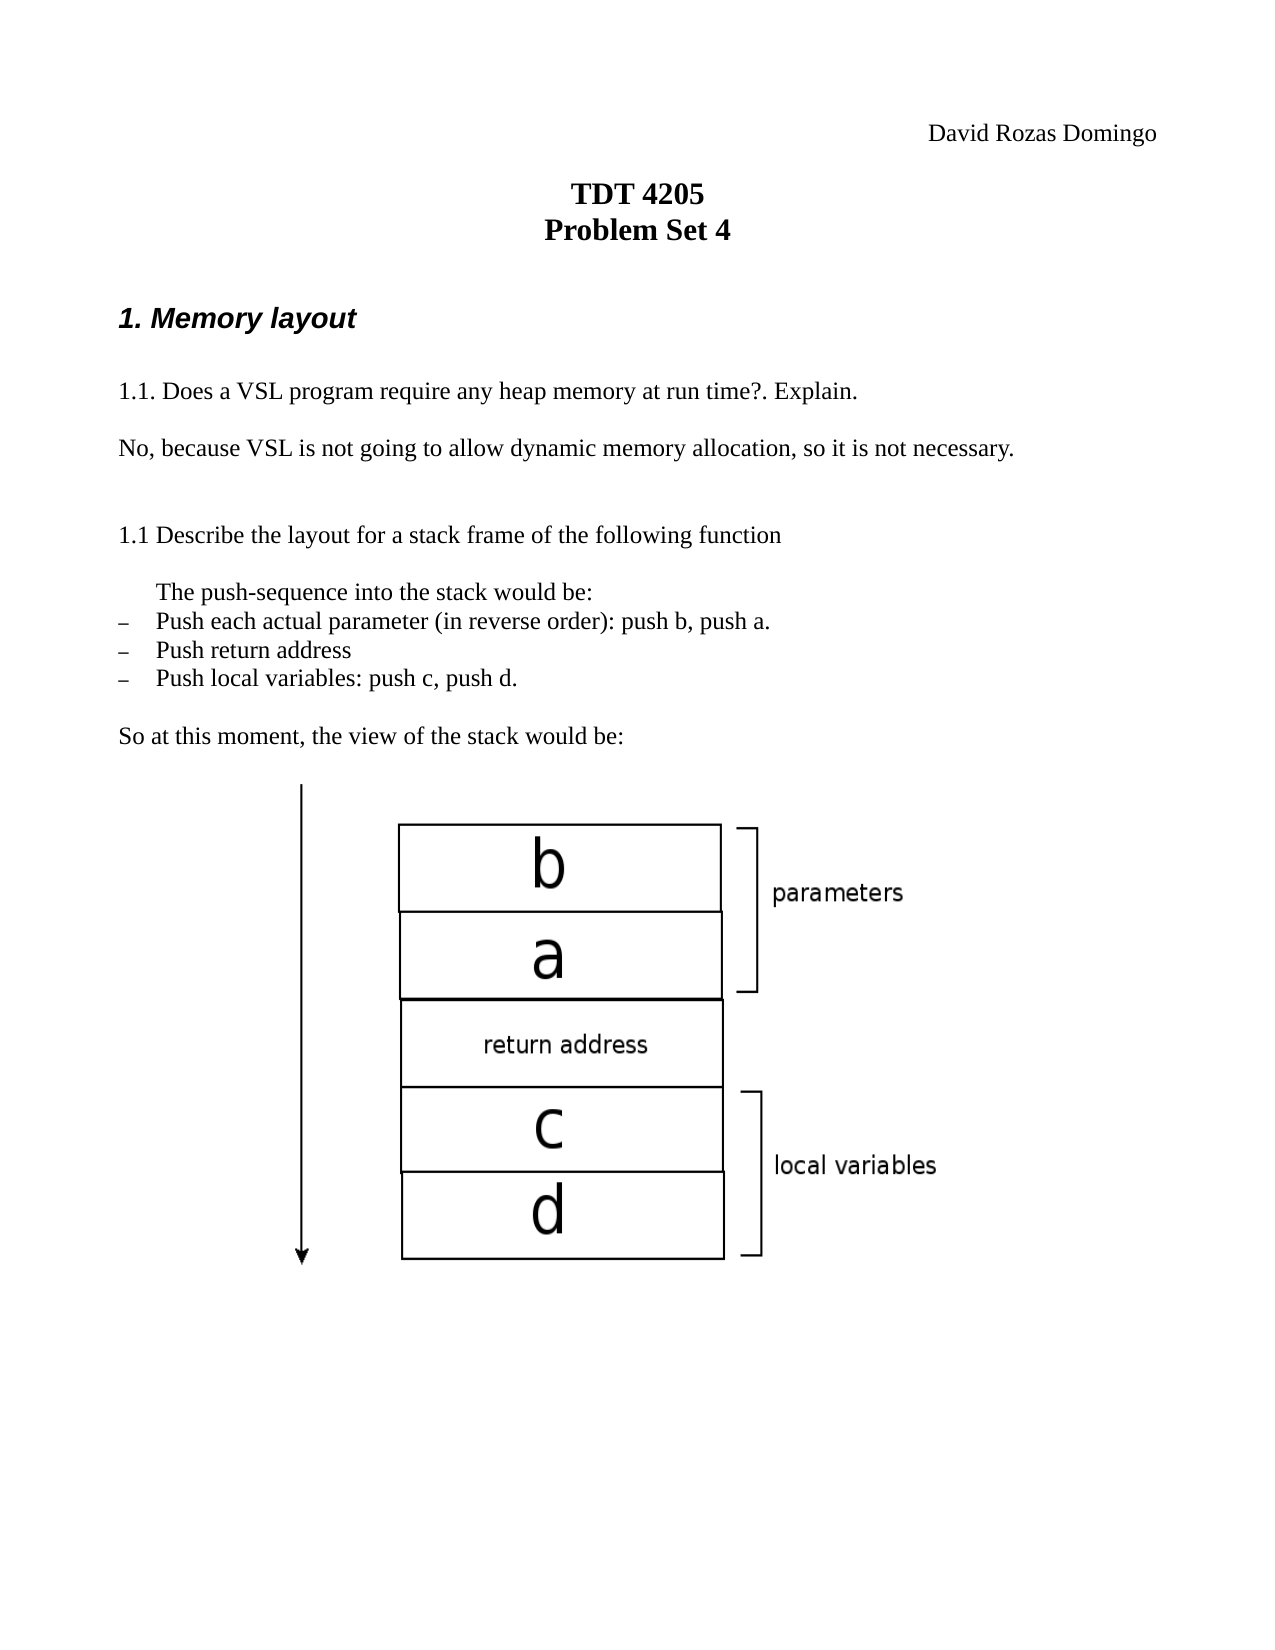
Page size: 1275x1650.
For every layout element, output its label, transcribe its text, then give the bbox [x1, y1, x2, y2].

subtitle 1. Memory layout [118, 301, 1157, 335]
list Push return address [118, 635, 1157, 663]
text 1.1 Describe the layout for a stack frame of the following function [118, 520, 1157, 548]
picture [291, 783, 940, 1281]
list Push local variables: push c, push d. [118, 663, 1157, 692]
text No, because VSL is not going to allow dynamic memory allocation, so it is not necessary. [118, 433, 1157, 462]
text So at this moment, the view of the stack would be: [118, 721, 1157, 750]
list The push-sequence into the stack would be: [118, 577, 1157, 606]
text TDT 4205 [118, 176, 1157, 212]
text Problem Set 4 [118, 212, 1157, 247]
list Push each actual parameter (in reverse order): push b, push a. [118, 606, 1157, 635]
text David Rozas Domingo [118, 118, 1157, 147]
text 1.1. Does a VSL program require any heap memory at run time?. Explain. [118, 376, 1157, 405]
